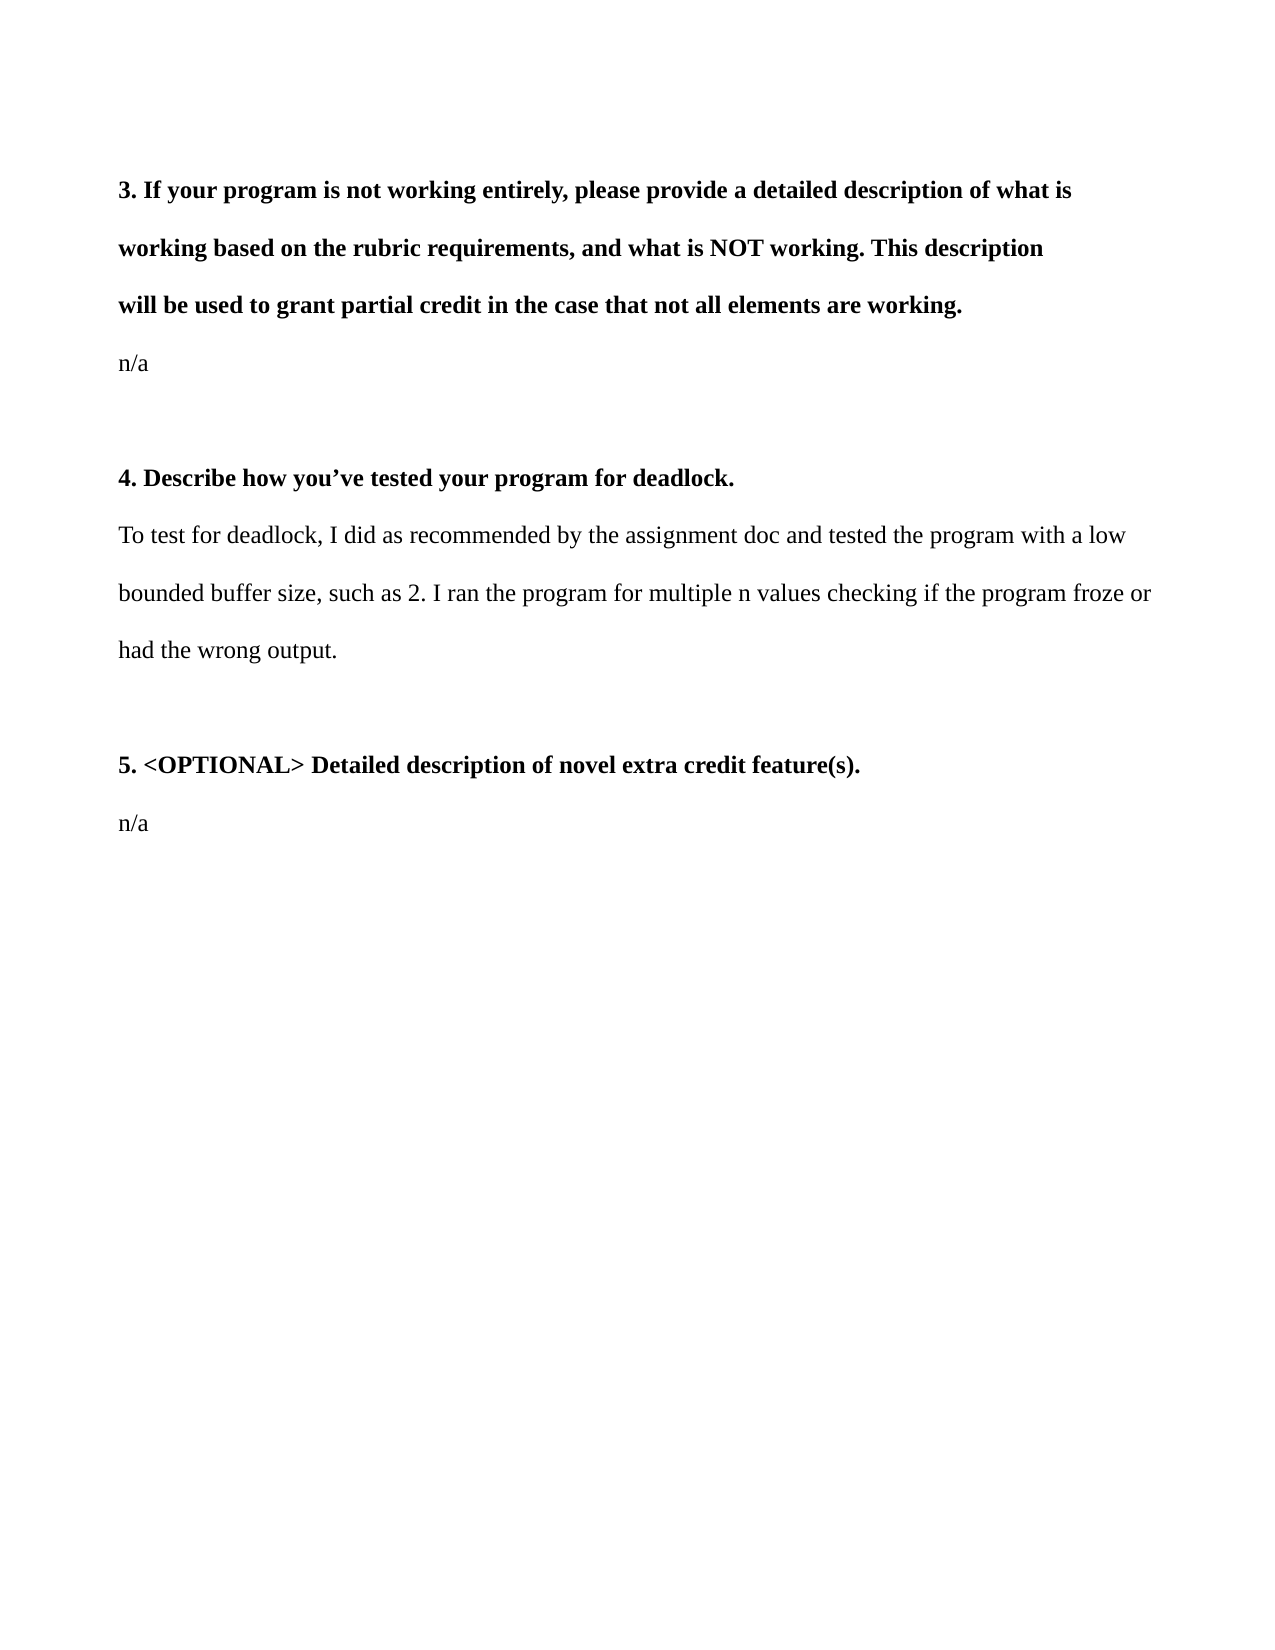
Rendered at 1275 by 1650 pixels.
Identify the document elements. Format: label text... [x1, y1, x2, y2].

text To test for deadlock, I did as recommended by the assignment doc and tested the program with a low bounded buffer size, such as 2. I ran the program for multiple n values checking if the program froze or had the wrong output. [118, 521, 1157, 664]
text working based on the rubric requirements, and what is NOT working. This description [118, 233, 1157, 262]
text n/a [118, 808, 1157, 837]
text 4. Describe how you’ve tested your program for deadlock. [118, 463, 1157, 492]
text 5. <OPTIONAL> Detailed description of novel extra credit feature(s). [118, 751, 1157, 779]
text 3. If your program is not working entirely, please provide a detailed description of what is [118, 176, 1157, 204]
text n/a [118, 348, 1157, 377]
text will be used to grant partial credit in the case that not all elements are working. [118, 291, 1157, 319]
